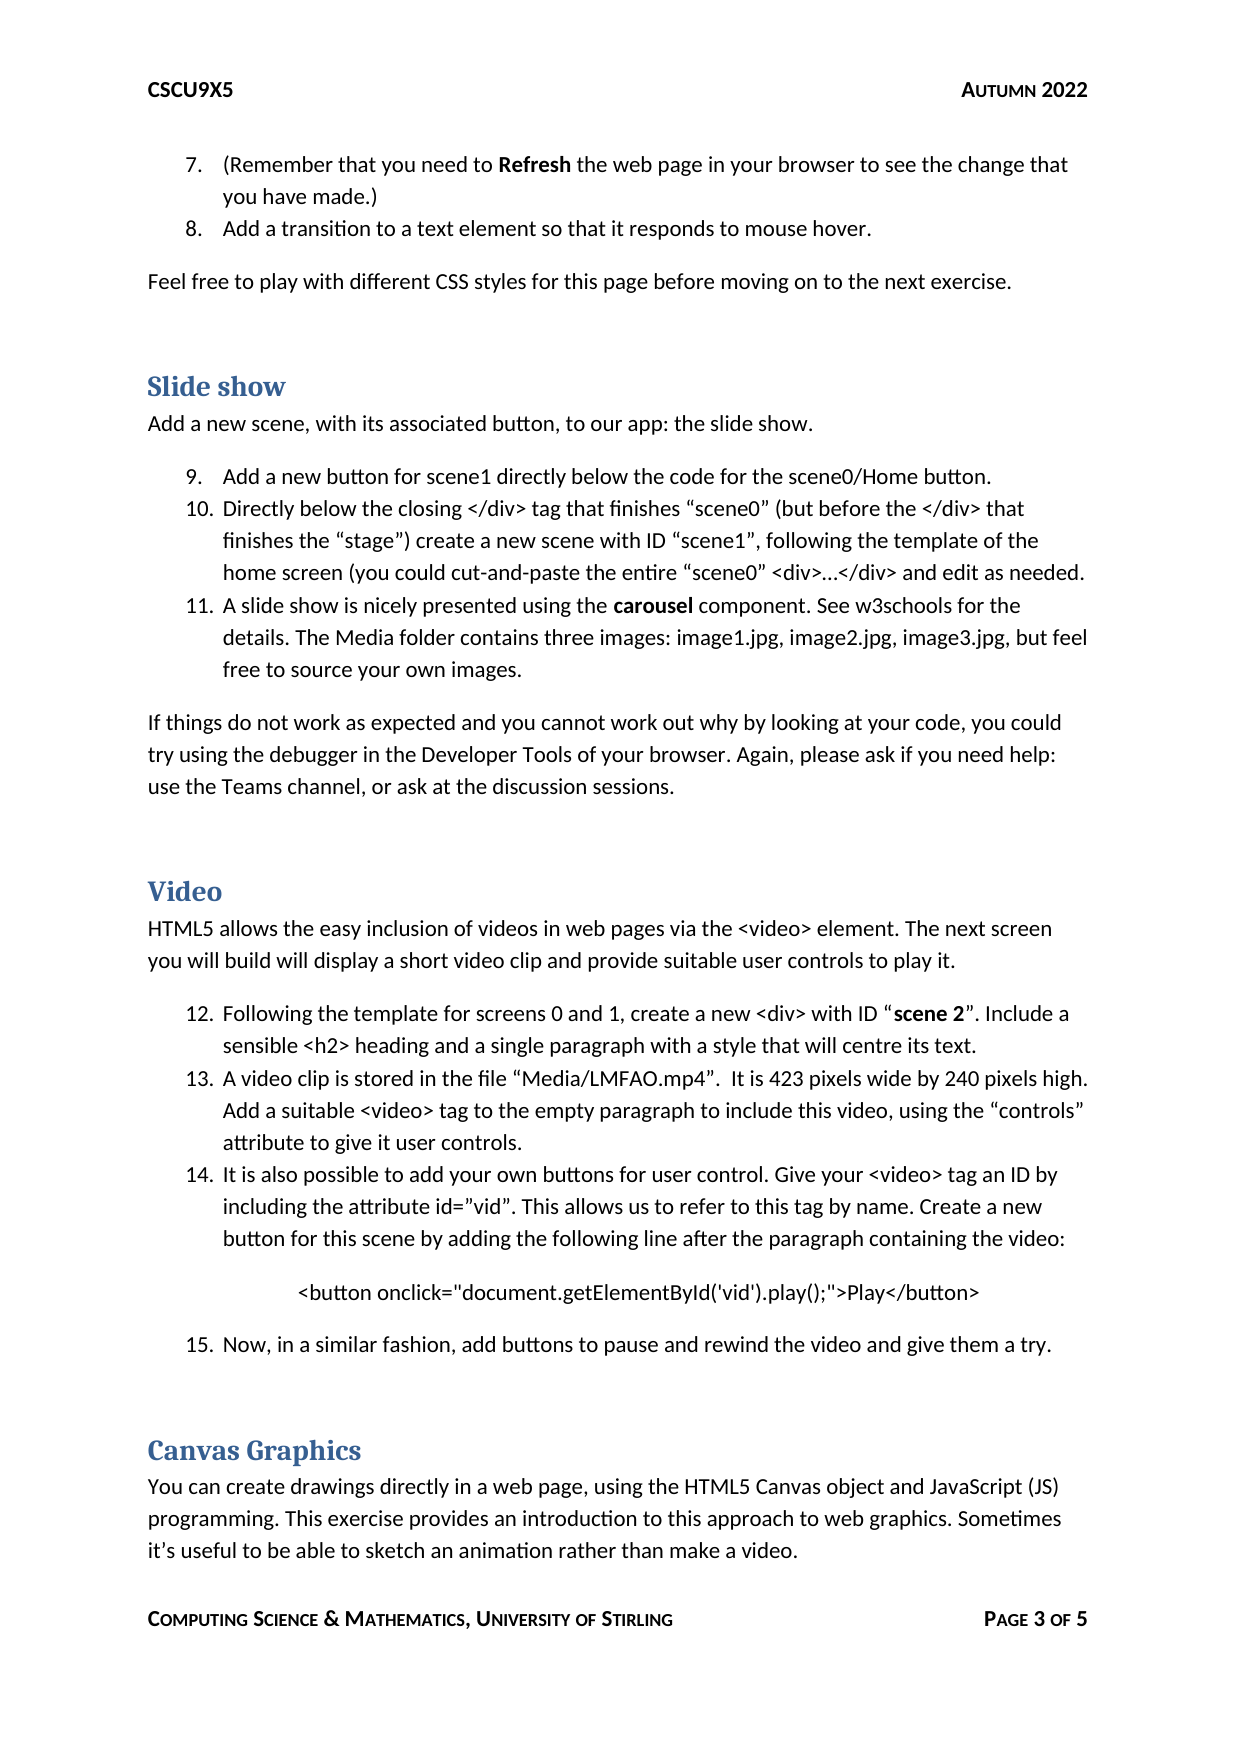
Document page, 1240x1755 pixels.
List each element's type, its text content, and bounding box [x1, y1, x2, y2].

list Following the template for screens 0 and 1, create a new <div> with ID “scene 2”. Include a sensible <h2> heading and a single paragraph with a style that will centre its text. [185, 999, 1093, 1059]
list Add a transition to a text element so that it responds to mouse hover. [185, 214, 1093, 242]
text <button onclick="document.getElementById('vid').play();">Play</button> [298, 1278, 1093, 1306]
list Directly below the closing </div> tag that finishes “scene0” (but before the </div> that finishes the “stage”) create a new scene with ID “scene1”, following the template of the home screen (you could cut-and-paste the entire “scene0” <div>…</div> and edit as needed. [185, 494, 1093, 587]
text You can create drawings directly in a web page, using the HTML5 Canvas object and JavaScript (JS) programming. This exercise provides an introduction to this approach to web graphics. Sometimes it’s useful to be able to sketch an animation rather than make a video. [148, 1472, 1093, 1564]
text Feel free to play with different CSS styles for this page before moving on to the next exercise. [148, 267, 1093, 295]
list Add a new button for scene1 directly below the code for the scene0/Home button. [185, 462, 1093, 490]
subtitle Video [148, 876, 1093, 909]
list A slide show is nicely presented using the carousel component. See w3schools for the details. The Media folder contains three images: image1.jpg, image2.jpg, image3.jpg, but feel free to source your own images. [185, 591, 1093, 683]
list (Remember that you need to Refresh the web page in your browser to see the change that you have made.) [185, 150, 1093, 210]
list A video clip is stored in the file “Media/LMFAO.mp4”. It is 423 pixels wide by 240 pixels high. Add a suitable <video> tag to the empty paragraph to include this video, using the “controls” attribute to give it user controls. [185, 1064, 1093, 1156]
list Now, in a similar fashion, add buttons to pause and rewind the video and give them a try. [185, 1331, 1093, 1359]
subtitle Slide show [148, 370, 1093, 404]
text If things do not work as expected and you cannot work out why by looking at your code, you could try using the debugger in the Developer Tools of your browser. Again, please ask if you need help: use the Teams channel, or ask at the discussion sessions. [148, 708, 1093, 801]
text Add a new scene, with its associated button, to our app: the slide show. [148, 409, 1093, 437]
list It is also possible to add your own buttons for user control. Give your <video> tag an ID by including the attribute id=”vid”. This allows us to refer to this tag by name. Create a new button for this scene by adding the following line after the paragraph containing the video: [185, 1160, 1093, 1253]
text HTML5 allows the easy inclusion of videos in web pages via the <video> element. The next screen you will build will display a short video clip and provide suitable user controls to play it. [148, 914, 1093, 974]
subtitle Canvas Graphics [148, 1434, 1093, 1467]
